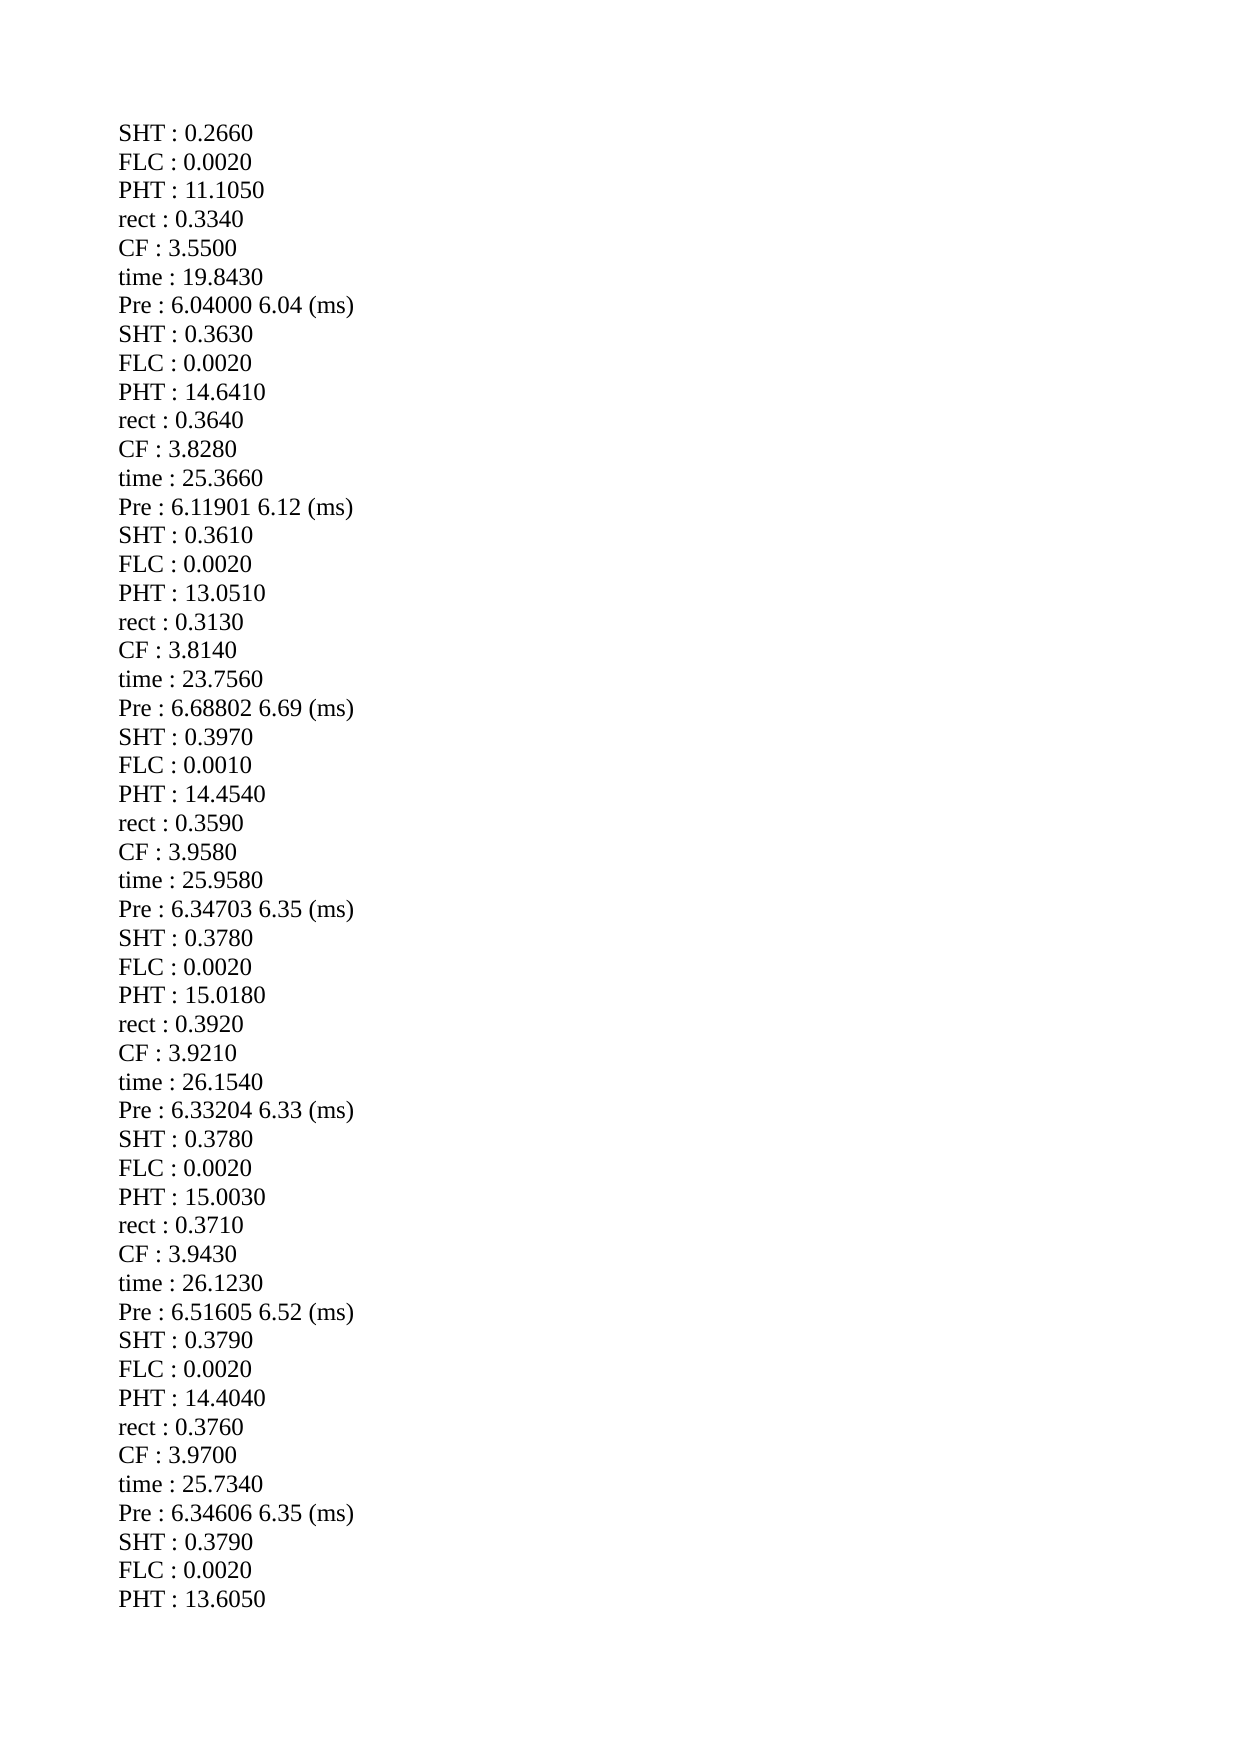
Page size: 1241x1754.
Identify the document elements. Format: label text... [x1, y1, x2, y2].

text Pre : 6.33204 6.33 (ms) [118, 1096, 1122, 1124]
text PHT : 13.6050 [118, 1584, 1122, 1613]
text time : 23.7560 [118, 664, 1122, 693]
text Pre : 6.11901 6.12 (ms) [118, 492, 1122, 521]
text FLC : 0.0020 [118, 1153, 1122, 1182]
text rect : 0.3710 [118, 1211, 1122, 1239]
text PHT : 13.0510 [118, 578, 1122, 607]
text CF : 3.8140 [118, 636, 1122, 664]
text FLC : 0.0020 [118, 348, 1122, 377]
text FLC : 0.0020 [118, 147, 1122, 176]
text PHT : 11.1050 [118, 176, 1122, 204]
text SHT : 0.3970 [118, 722, 1122, 751]
text Pre : 6.51605 6.52 (ms) [118, 1297, 1122, 1326]
text Pre : 6.68802 6.69 (ms) [118, 693, 1122, 722]
text time : 25.3660 [118, 463, 1122, 492]
text time : 26.1540 [118, 1067, 1122, 1096]
text PHT : 14.4540 [118, 779, 1122, 808]
text SHT : 0.2660 [118, 118, 1122, 147]
text PHT : 14.6410 [118, 377, 1122, 406]
text time : 25.7340 [118, 1469, 1122, 1498]
text time : 26.1230 [118, 1268, 1122, 1297]
text SHT : 0.3630 [118, 319, 1122, 348]
text FLC : 0.0010 [118, 751, 1122, 779]
text SHT : 0.3780 [118, 923, 1122, 952]
text rect : 0.3340 [118, 204, 1122, 233]
text SHT : 0.3790 [118, 1527, 1122, 1556]
text CF : 3.9700 [118, 1441, 1122, 1469]
text rect : 0.3640 [118, 406, 1122, 434]
text CF : 3.5500 [118, 233, 1122, 262]
text FLC : 0.0020 [118, 549, 1122, 578]
text SHT : 0.3790 [118, 1326, 1122, 1354]
text Pre : 6.34703 6.35 (ms) [118, 894, 1122, 923]
text FLC : 0.0020 [118, 952, 1122, 981]
text rect : 0.3920 [118, 1009, 1122, 1038]
text rect : 0.3590 [118, 808, 1122, 837]
text CF : 3.8280 [118, 434, 1122, 463]
text FLC : 0.0020 [118, 1556, 1122, 1584]
text time : 19.8430 [118, 262, 1122, 291]
text CF : 3.9430 [118, 1239, 1122, 1268]
text rect : 0.3760 [118, 1412, 1122, 1441]
text PHT : 15.0180 [118, 981, 1122, 1009]
text FLC : 0.0020 [118, 1354, 1122, 1383]
text PHT : 14.4040 [118, 1383, 1122, 1412]
text Pre : 6.04000 6.04 (ms) [118, 291, 1122, 319]
text Pre : 6.34606 6.35 (ms) [118, 1498, 1122, 1527]
text rect : 0.3130 [118, 607, 1122, 636]
text time : 25.9580 [118, 866, 1122, 894]
text SHT : 0.3780 [118, 1124, 1122, 1153]
text PHT : 15.0030 [118, 1182, 1122, 1211]
text CF : 3.9580 [118, 837, 1122, 866]
text SHT : 0.3610 [118, 521, 1122, 549]
text CF : 3.9210 [118, 1038, 1122, 1067]
